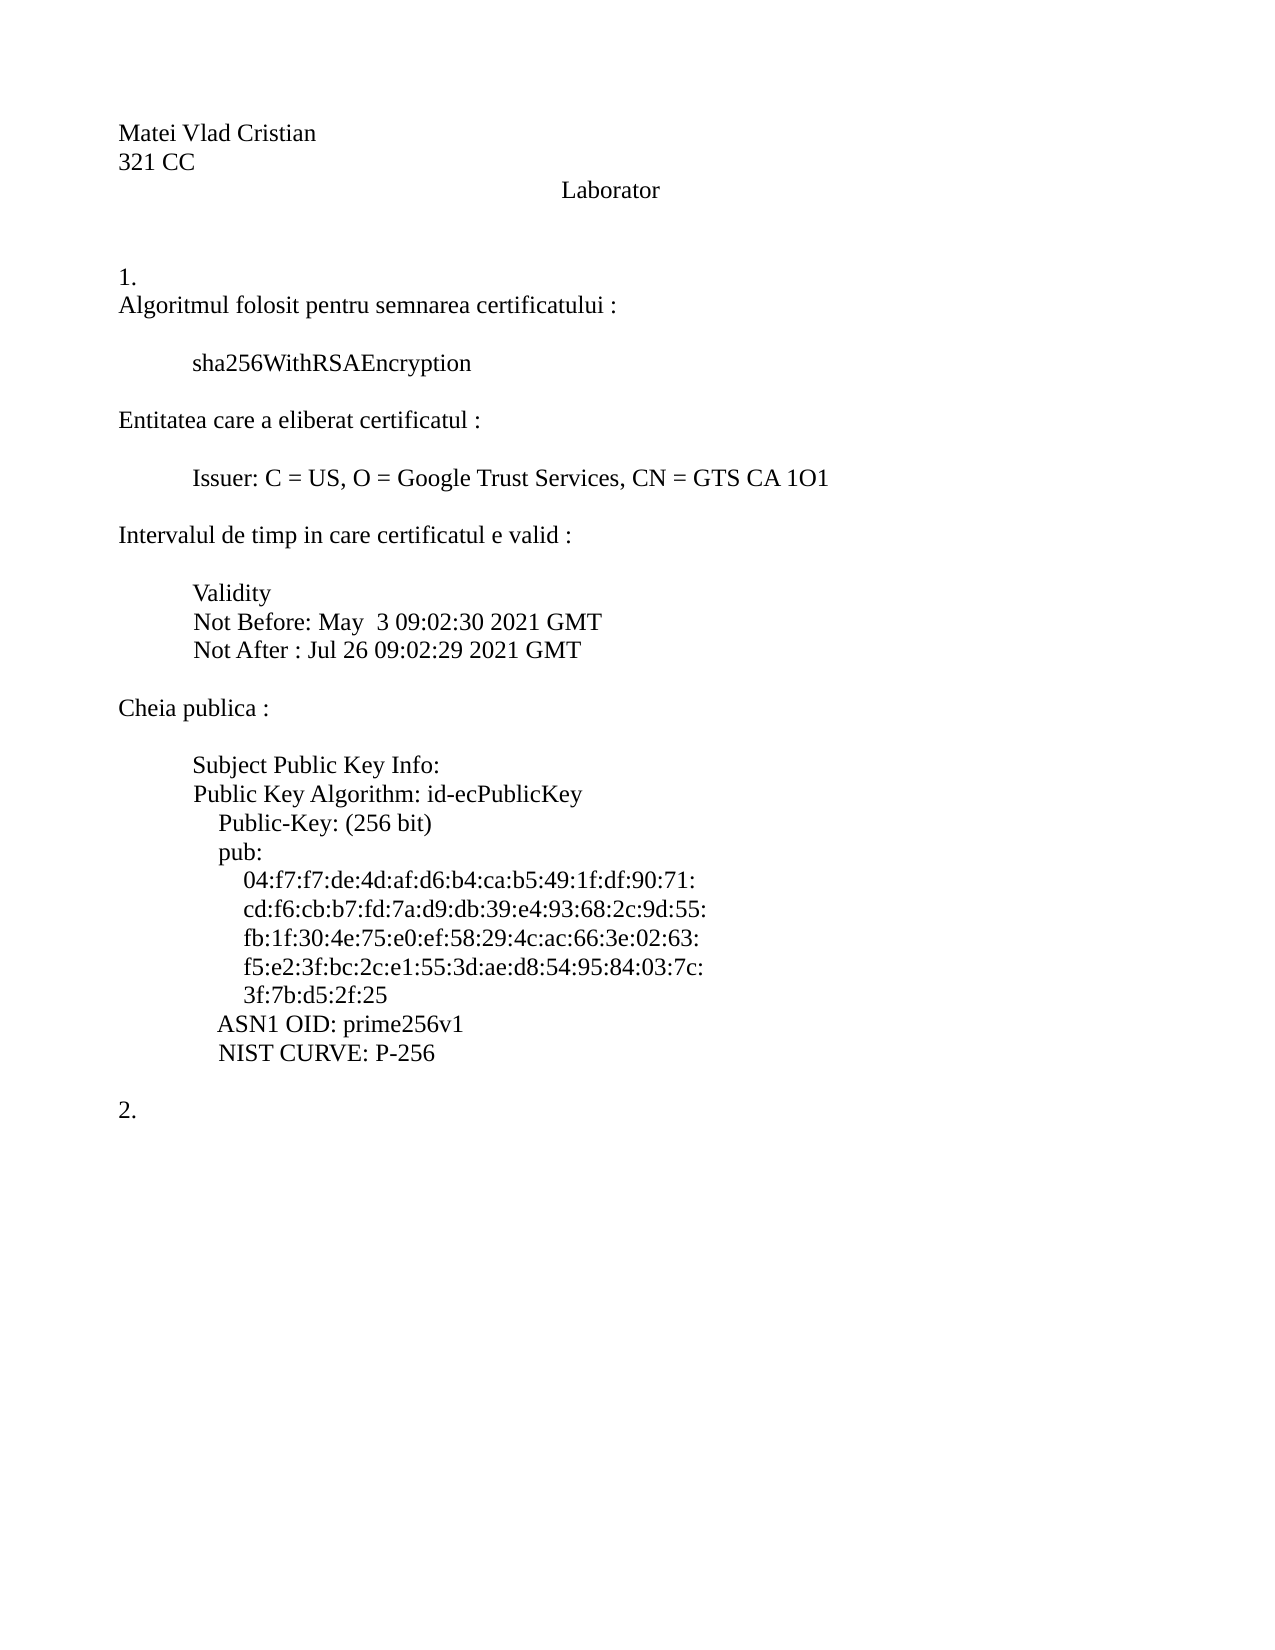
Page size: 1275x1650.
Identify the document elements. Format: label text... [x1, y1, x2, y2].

text Entitatea care a eliberat certificatul : [118, 406, 1157, 434]
text fb:1f:30:4e:75:e0:ef:58:29:4c:ac:66:3e:02:63: [118, 923, 1157, 952]
text f5:e2:3f:bc:2c:e1:55:3d:ae:d8:54:95:84:03:7c: [118, 952, 1157, 981]
text Intervalul de timp in care certificatul e valid : [118, 521, 1157, 549]
text Matei Vlad Cristian [118, 118, 1157, 147]
text Algoritmul folosit pentru semnarea certificatului : [118, 291, 1157, 319]
text Subject Public Key Info: [118, 751, 1157, 779]
text Cheia publica : [118, 693, 1157, 722]
text pub: [118, 837, 1157, 866]
text Laborator [118, 176, 1157, 204]
text 04:f7:f7:de:4d:af:d6:b4:ca:b5:49:1f:df:90:71: [118, 866, 1157, 894]
text Not Before: May 3 09:02:30 2021 GMT [118, 607, 1157, 636]
text ASN1 OID: prime256v1 [118, 1009, 1157, 1038]
text 321 CC [118, 147, 1157, 176]
text Public-Key: (256 bit) [118, 808, 1157, 837]
text Not After : Jul 26 09:02:29 2021 GMT [118, 636, 1157, 664]
text Issuer: C = US, O = Google Trust Services, CN = GTS CA 1O1 [118, 463, 1157, 492]
text 1. [118, 262, 1157, 291]
text 3f:7b:d5:2f:25 [118, 981, 1157, 1009]
text Public Key Algorithm: id-ecPublicKey [118, 779, 1157, 808]
text 2. [118, 1096, 1157, 1124]
text NIST CURVE: P-256 [118, 1038, 1157, 1067]
text sha256WithRSAEncryption [118, 348, 1157, 377]
text cd:f6:cb:b7:fd:7a:d9:db:39:e4:93:68:2c:9d:55: [118, 894, 1157, 923]
text Validity [118, 578, 1157, 607]
